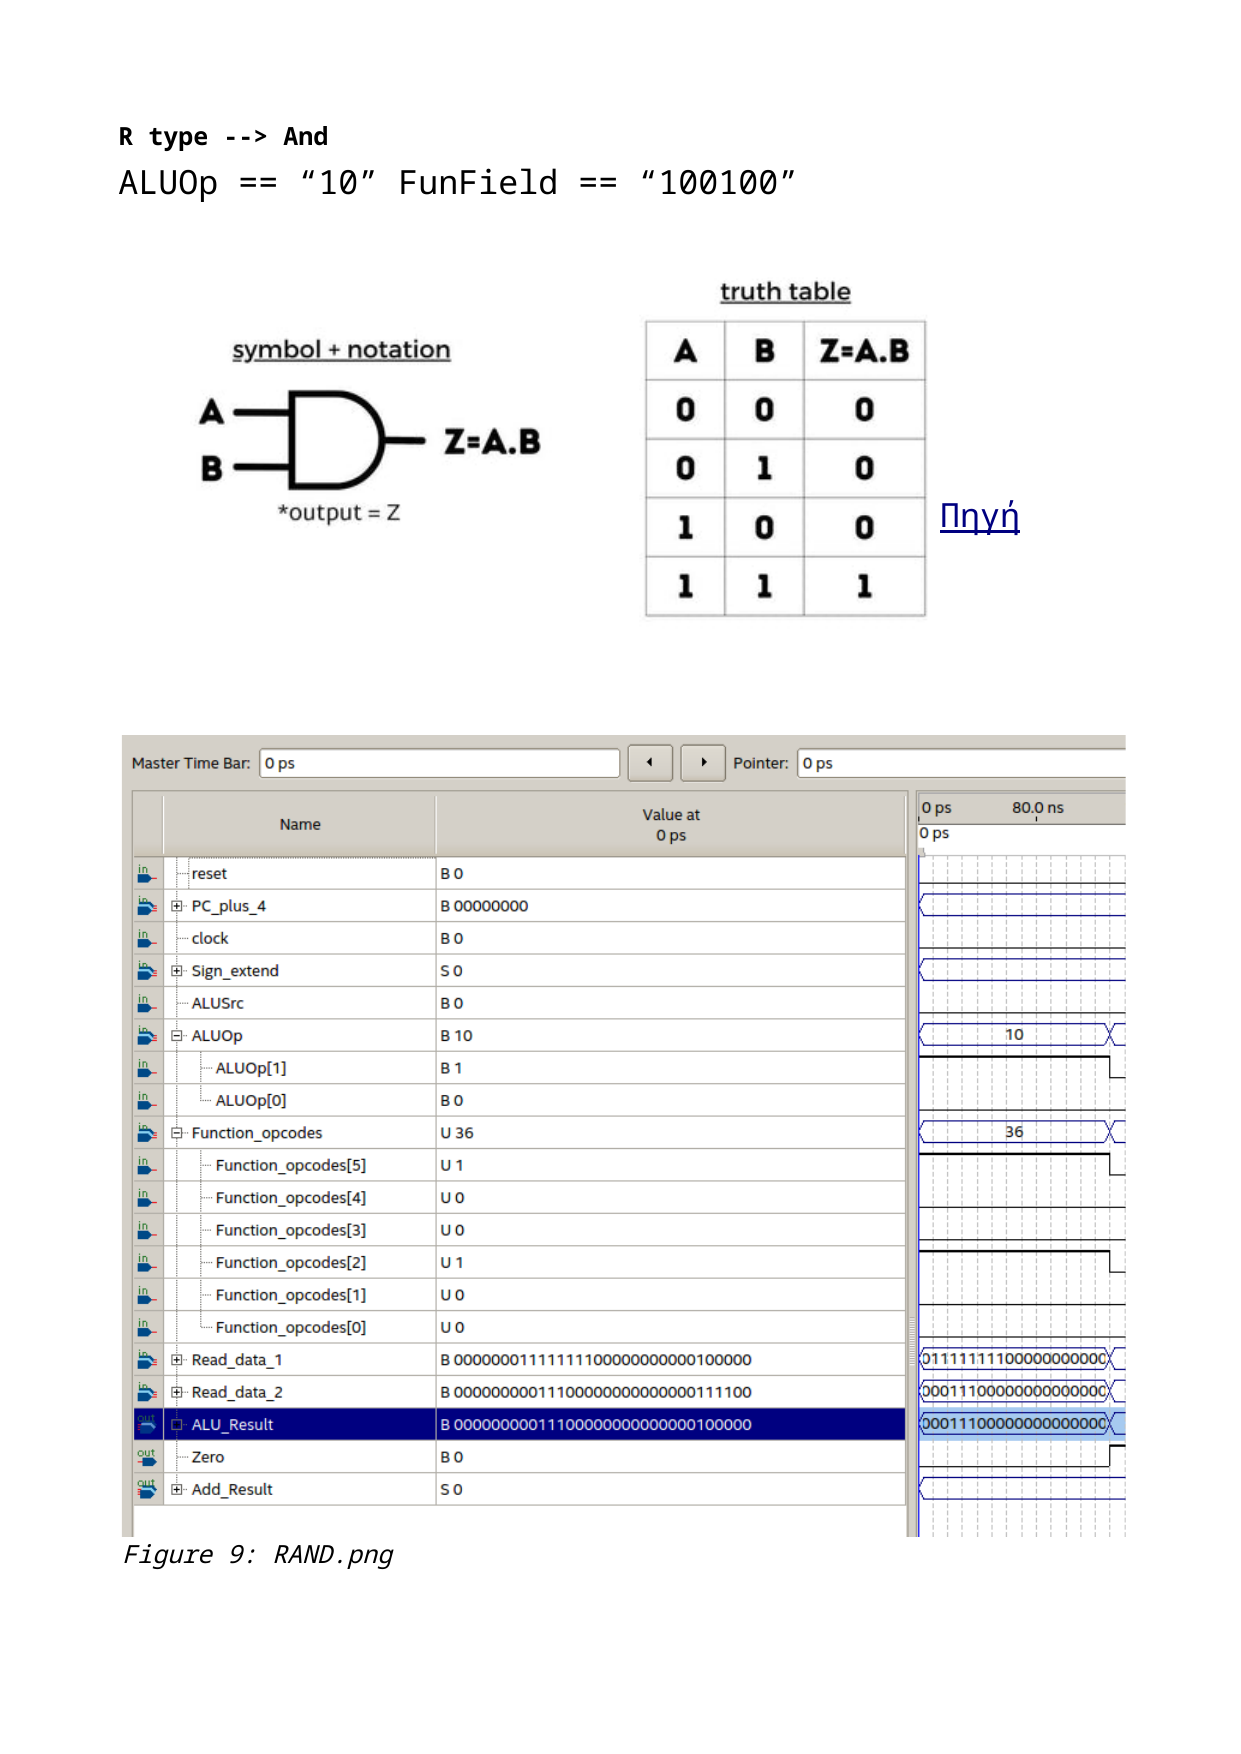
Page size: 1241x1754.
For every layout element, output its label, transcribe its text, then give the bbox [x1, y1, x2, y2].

text Figure 9: RAND.png [122, 1537, 1126, 1570]
subtitle R type --> And [118, 118, 1122, 152]
picture [121, 735, 1126, 1537]
picture [190, 240, 940, 680]
text [118, 492, 190, 538]
text ALUOp == “10” FunField == “100100” [118, 158, 1122, 204]
text Πηγή [940, 492, 1122, 538]
